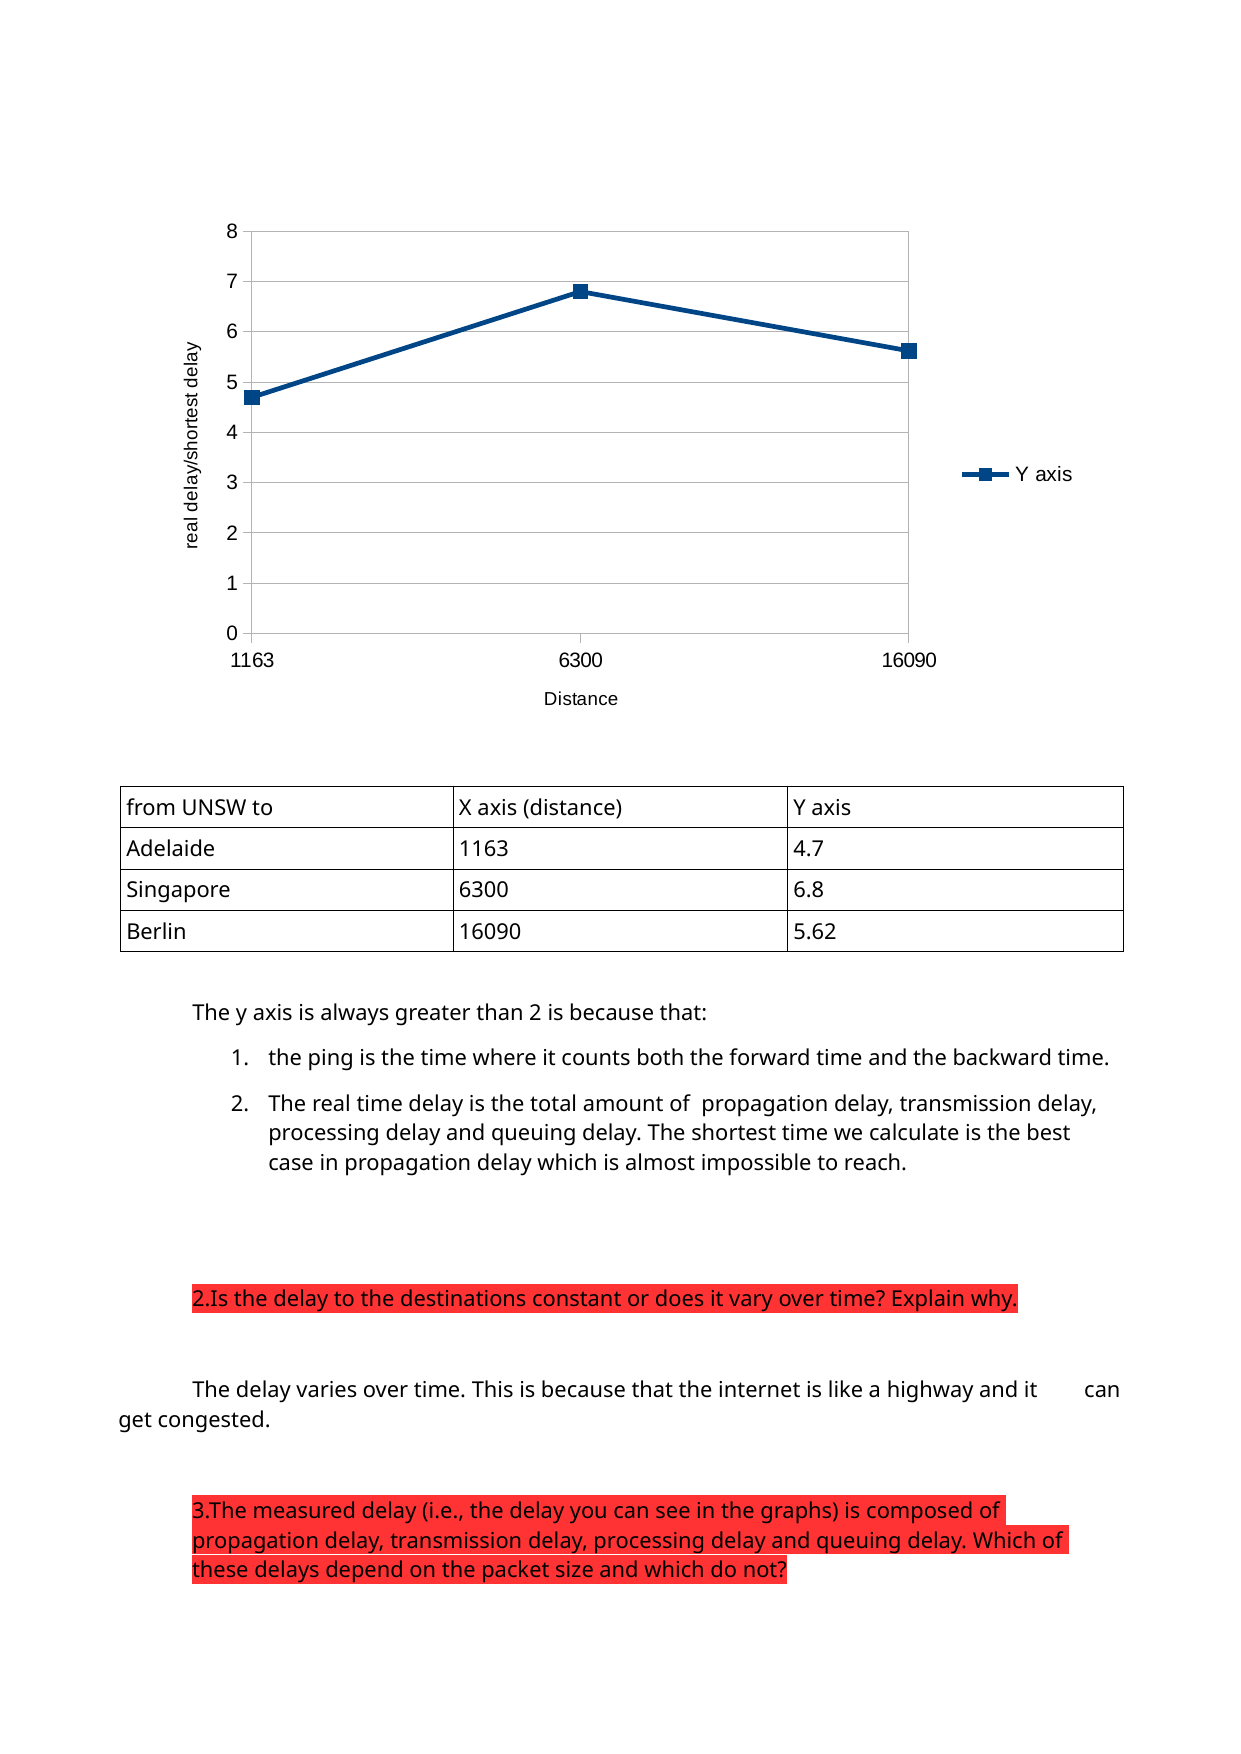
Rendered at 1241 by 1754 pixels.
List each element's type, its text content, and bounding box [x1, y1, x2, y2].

table_header Y axis [788, 787, 1123, 827]
list the ping is the time where it counts both the forward time and the backward time. [231, 1042, 1122, 1072]
table_cell Berlin [121, 911, 453, 951]
table_header X axis (distance) [454, 787, 787, 827]
table_cell 6300 [454, 870, 787, 910]
list 2.Is the delay to the destinations constant or does it vary over time? Explain why. [118, 1283, 1122, 1313]
list 3.The measured delay (i.e., the delay you can see in the graphs) is composed of propagation delay, transmission delay, processing delay and queuing delay. Which of these delays depend on the packet size and which do not? [118, 1495, 1122, 1584]
table_cell 4.7 [788, 828, 1123, 868]
table_cell 16090 [454, 911, 787, 951]
table_cell 1163 [454, 828, 787, 868]
table_cell 6.8 [788, 870, 1123, 910]
text The delay varies over time. This is because that the internet is like a highway and it can get congested. [118, 1374, 1122, 1434]
table_cell Singapore [121, 870, 453, 910]
table_cell 5.62 [788, 911, 1123, 951]
table_header from UNSW to [121, 787, 453, 827]
list The real time delay is the total amount of propagation delay, transmission delay, processing delay and queuing delay. The shortest time we calculate is the best case in propagation delay which is almost impossible to reach. [231, 1088, 1122, 1177]
text The y axis is always greater than 2 is because that: [118, 997, 1122, 1027]
table_cell Adelaide [121, 828, 453, 868]
